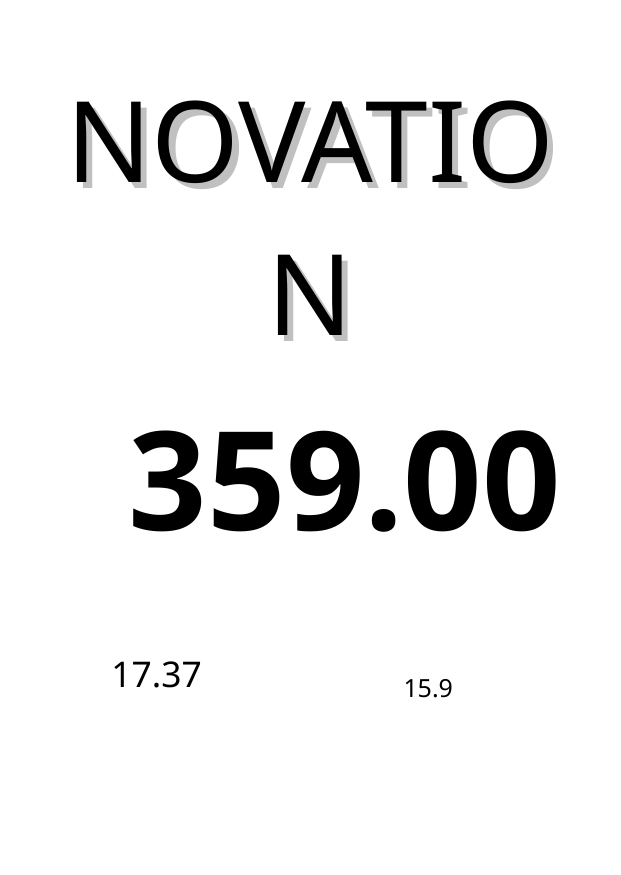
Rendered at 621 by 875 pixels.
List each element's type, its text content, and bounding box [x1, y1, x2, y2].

text 359.00 [88, 384, 561, 561]
text 17.37 [83, 649, 230, 698]
text Bass Station 2 [47, 381, 563, 387]
text 15.9 [396, 670, 461, 704]
text 24 [393, 620, 458, 663]
text NOVATION [44, 62, 576, 368]
